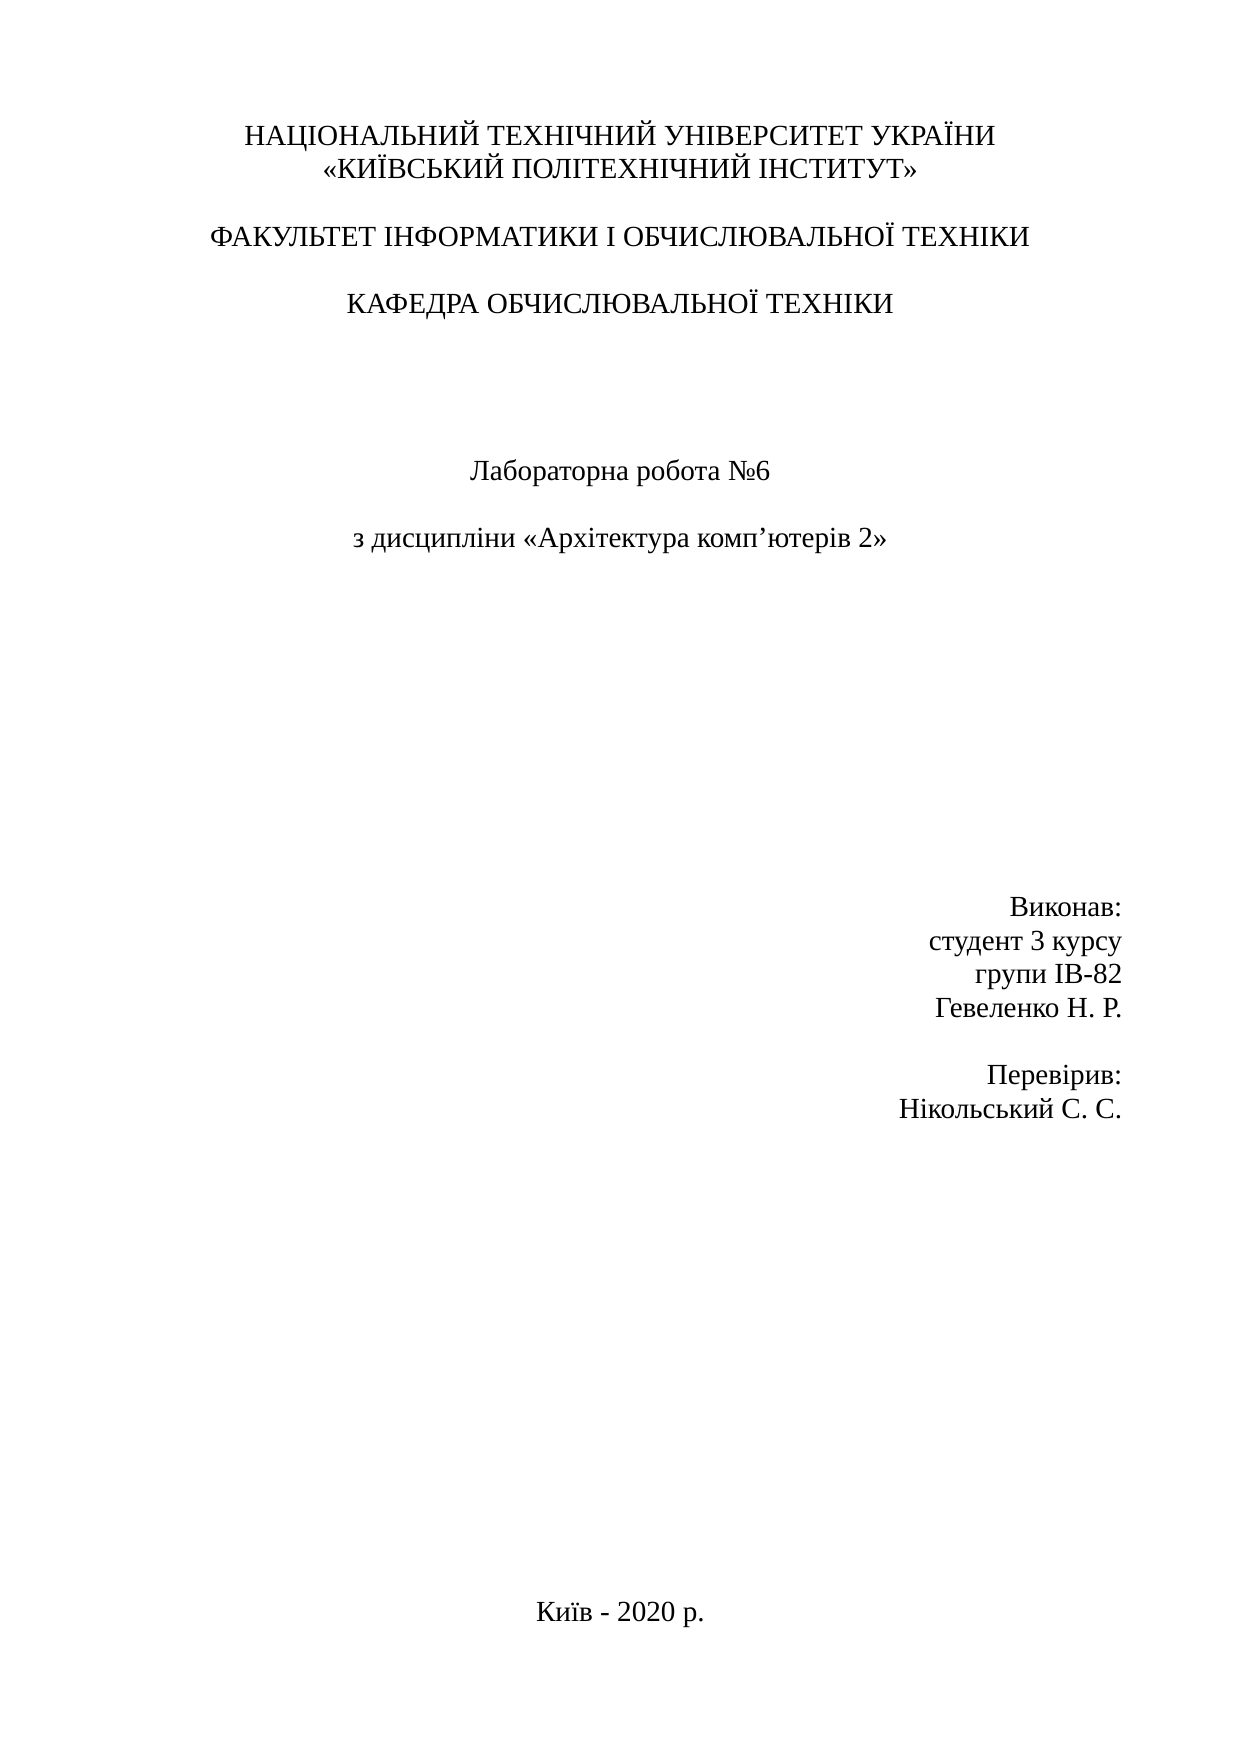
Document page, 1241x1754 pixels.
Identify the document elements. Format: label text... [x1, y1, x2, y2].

text Перевірив: [118, 1057, 1122, 1091]
text Лабораторна робота №6 [118, 453, 1122, 487]
text НАЦІОНАЛЬНИЙ ТЕХНІЧНИЙ УНІВЕРСИТЕТ УКРАЇНИ [118, 118, 1122, 152]
text Гевеленко Н. Р. [118, 990, 1122, 1024]
text Виконав: [118, 889, 1122, 923]
text КАФЕДРА ОБЧИСЛЮВАЛЬНОЇ ТЕХНІКИ [118, 286, 1122, 319]
text студент 3 курсу [118, 923, 1122, 957]
text «КИЇВСЬКИЙ ПОЛІТЕХНІЧНИЙ ІНСТИТУТ» [118, 152, 1122, 185]
text групи ІВ-82 [118, 957, 1122, 990]
text ФАКУЛЬТЕТ ІНФОРМАТИКИ І ОБЧИСЛЮВАЛЬНОЇ ТЕХНІКИ [118, 219, 1122, 252]
text Київ - 2020 р. [118, 1594, 1122, 1627]
text з дисципліни «Архітектура комп’ютерів 2» [118, 521, 1122, 554]
text Нікольський С. С. [118, 1091, 1122, 1124]
